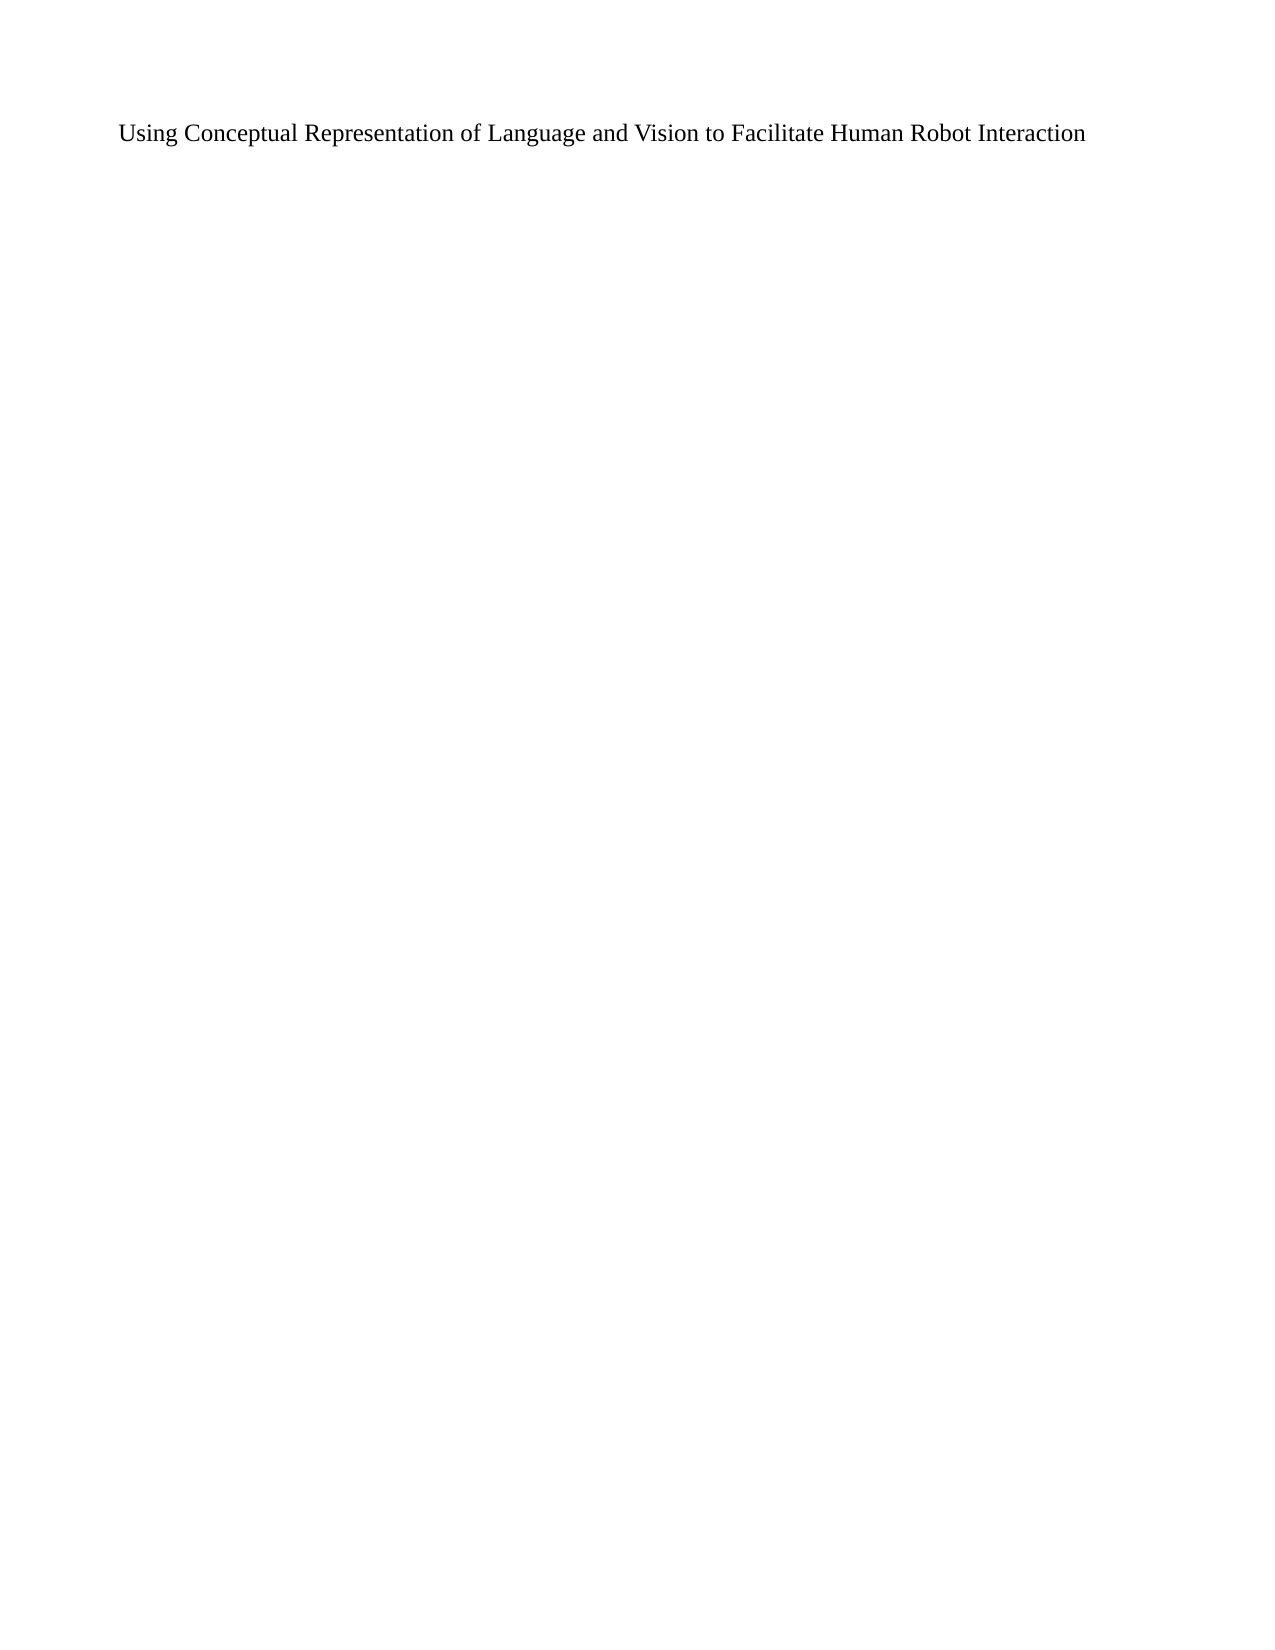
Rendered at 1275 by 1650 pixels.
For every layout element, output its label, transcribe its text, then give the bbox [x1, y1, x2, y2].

text Using Conceptual Representation of Language and Vision to Facilitate Human Robot Interaction [118, 118, 1157, 147]
